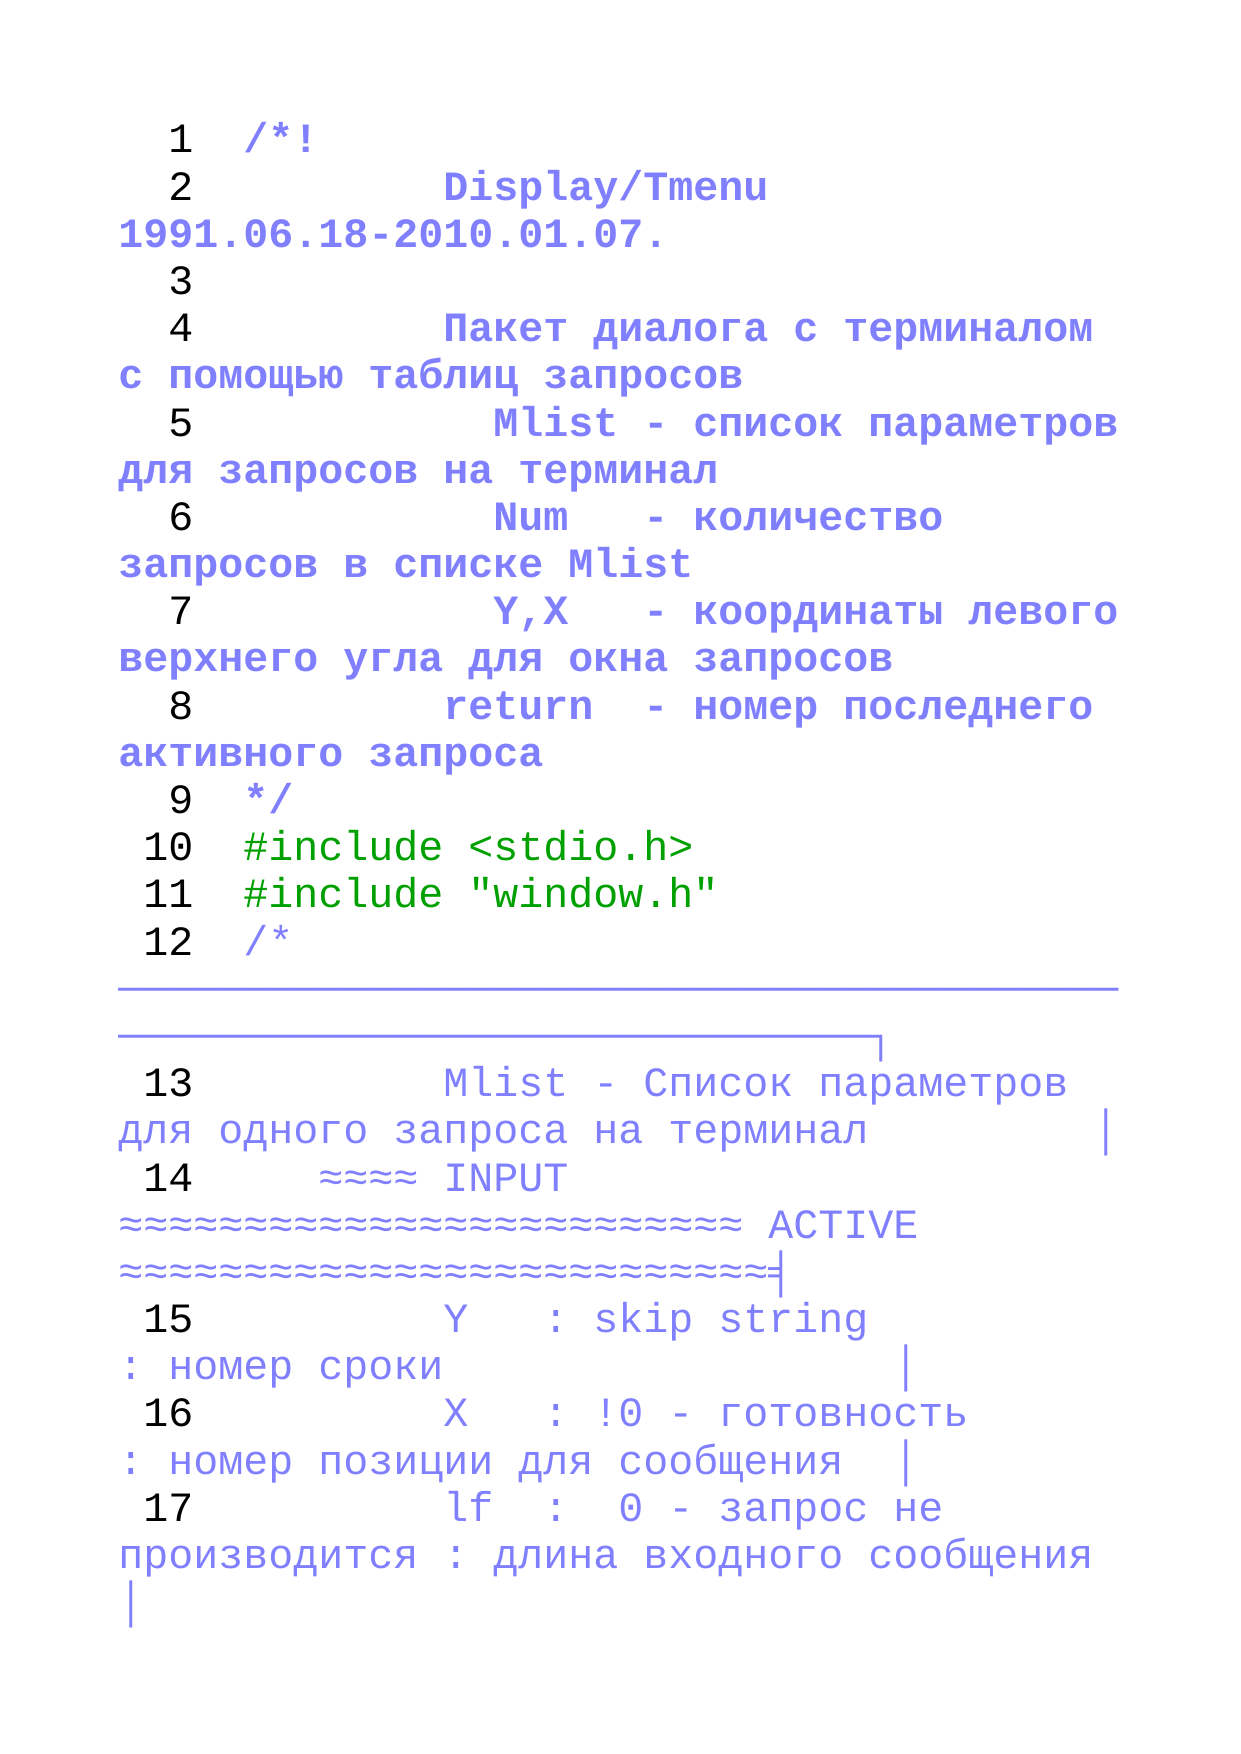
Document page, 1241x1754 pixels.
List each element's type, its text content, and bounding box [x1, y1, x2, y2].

subtitle 9 */ [118, 779, 1122, 826]
subtitle 6 Num - количество запросов в списке Mlist [118, 496, 1122, 590]
subtitle 12 /* ──────────────────────────────────────────────────────────────────────┐ [118, 920, 1122, 1062]
subtitle 14 ≈≈≈≈ INPUT ≈≈≈≈≈≈≈≈≈≈≈≈≈≈≈≈≈≈≈≈≈≈≈≈≈ ACTIVE ≈≈≈≈≈≈≈≈≈≈≈≈≈≈≈≈≈≈≈≈≈≈≈≈≈≈╡ [118, 1156, 1122, 1298]
subtitle 11 #include "window.h" [118, 873, 1122, 920]
subtitle 8 return - номер последнего активного запроса [118, 684, 1122, 779]
subtitle 1 /*! [118, 118, 1122, 165]
subtitle 5 Mlist - список параметров для запросов на терминал [118, 401, 1122, 496]
subtitle 16 X : !0 - готовность : номер позиции для сообщения │ [118, 1392, 1122, 1487]
subtitle 17 lf : 0 - запрос не производится : длина входного сообщения │ [118, 1487, 1122, 1628]
subtitle 3 [118, 260, 1122, 307]
subtitle 10 #include <stdio.h> [118, 826, 1122, 873]
subtitle 15 Y : skip string : номер сроки │ [118, 1298, 1122, 1392]
subtitle 2 Display/Tmenu 1991.06.18-2010.01.07. [118, 165, 1122, 260]
subtitle 4 Пакет диалога с терминалом с помощью таблиц запросов [118, 307, 1122, 401]
subtitle 13 Mlist - Список параметров для одного запроса на терминал │ [118, 1062, 1122, 1156]
subtitle 7 Y,X - координаты левого верхнего угла для окна запросов [118, 590, 1122, 684]
